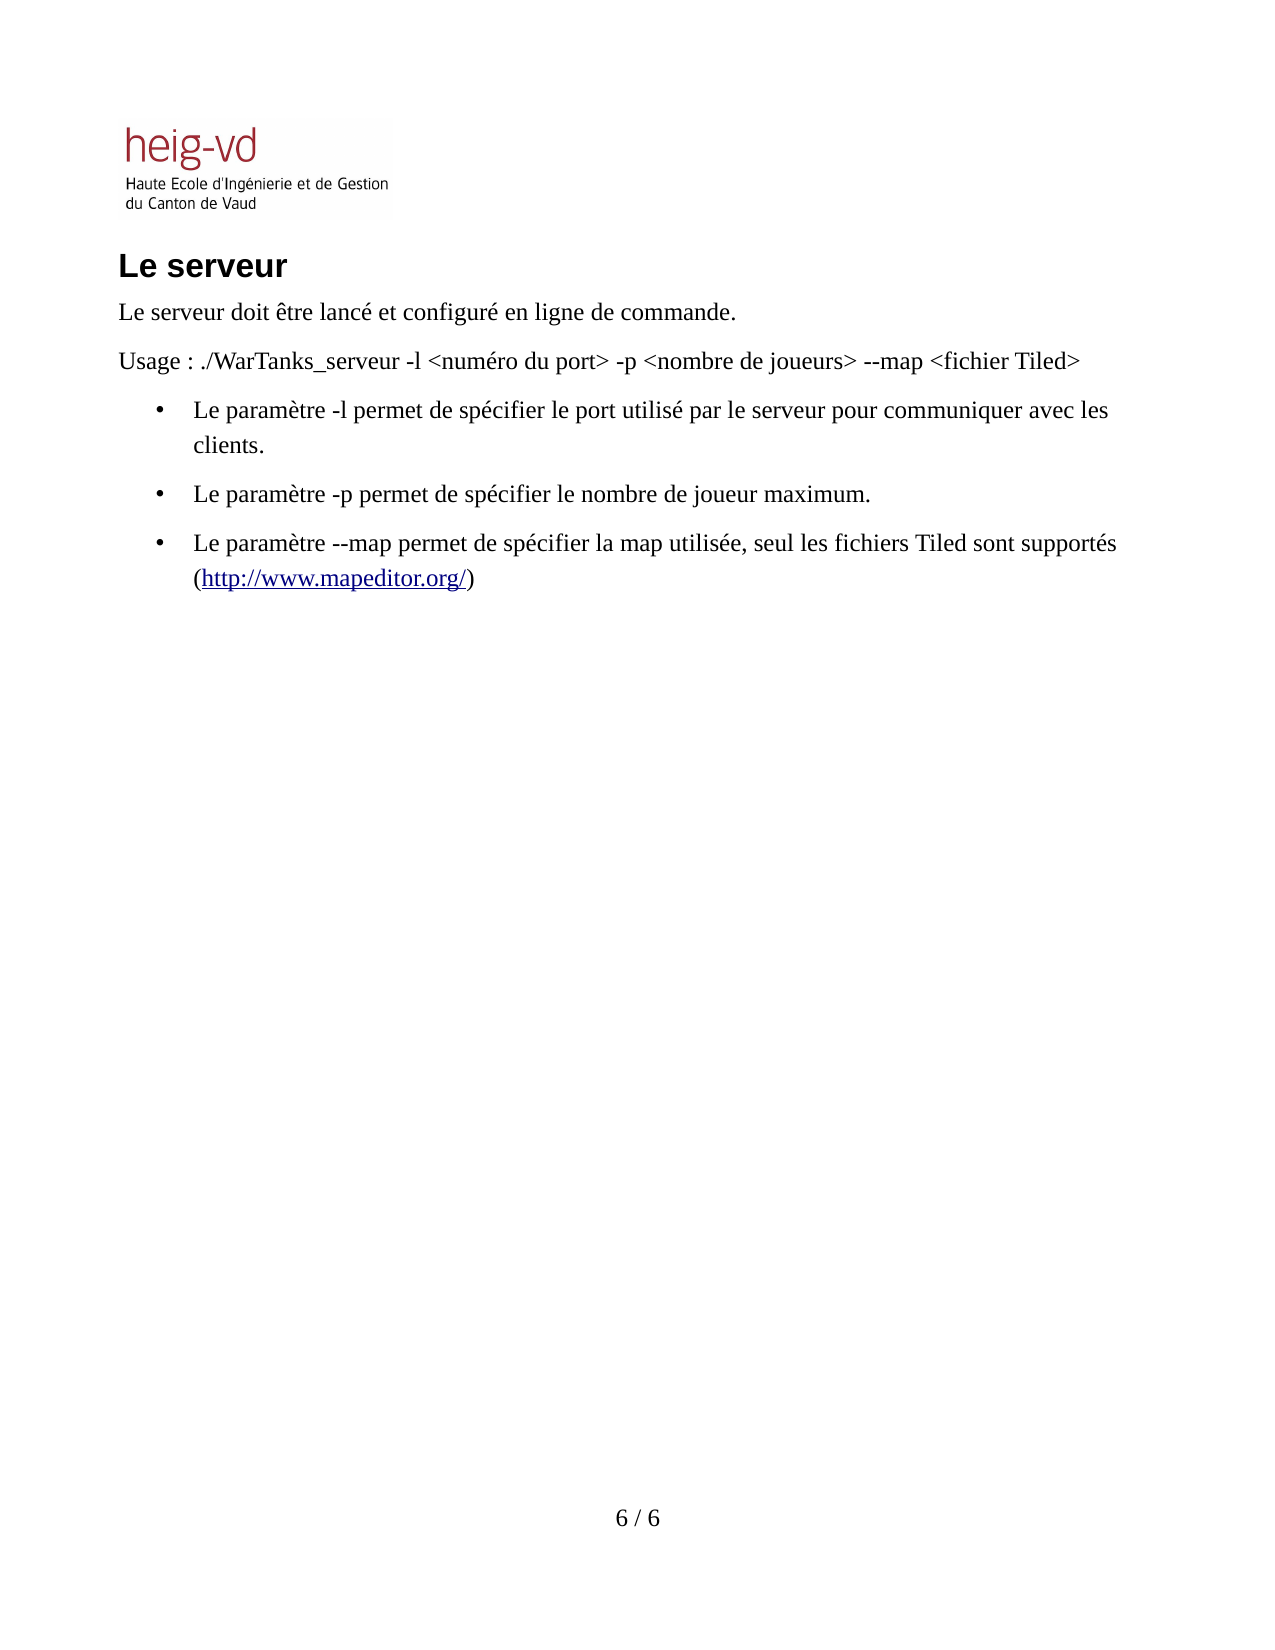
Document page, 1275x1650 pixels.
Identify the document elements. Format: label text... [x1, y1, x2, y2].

list Le paramètre -p permet de spécifier le nombre de joueur maximum. [156, 479, 1157, 508]
subtitle Le serveur [118, 246, 1157, 285]
picture [118, 118, 393, 220]
list Le paramètre -l permet de spécifier le port utilisé par le serveur pour communiquer avec les clients. [156, 396, 1157, 459]
text Usage : ./WarTanks_serveur -l <numéro du port> -p <nombre de joueurs> --map <fichier Tiled> [118, 346, 1157, 375]
text Le serveur doit être lancé et configuré en ligne de commande. [118, 297, 1157, 326]
list Le paramètre --map permet de spécifier la map utilisée, seul les fichiers Tiled sont supportés (http://www.mapeditor.org/) [156, 528, 1157, 591]
